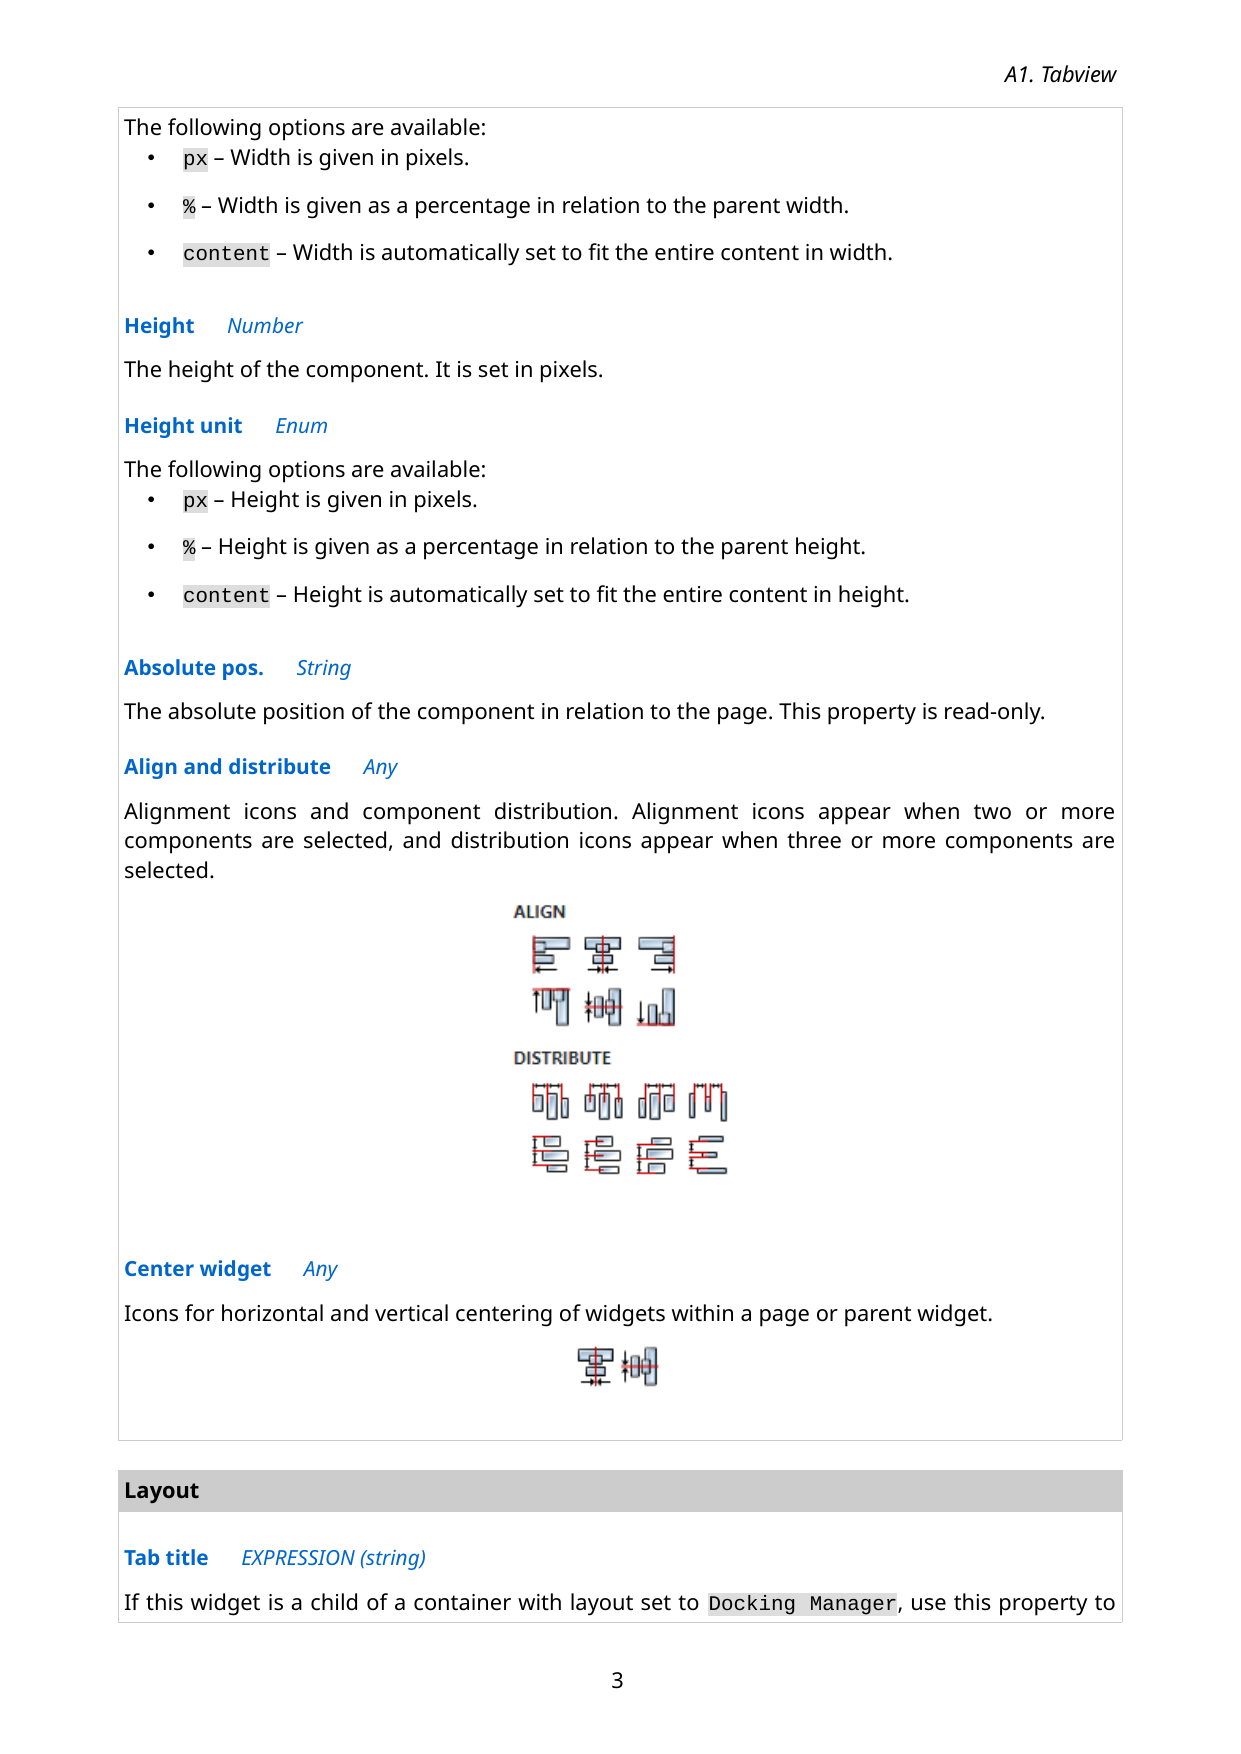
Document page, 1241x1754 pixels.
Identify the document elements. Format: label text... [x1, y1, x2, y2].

table_header Layout [119, 1471, 1122, 1511]
table_cell Tab title EXPRESSION (string) If this widget is a child of a container with layout set to Docking Manager, use this property to [119, 1512, 1122, 1622]
picture [490, 896, 750, 1187]
table_cell The following options are available: px – Width is given in pixels. % – Width is given as a percentage in relation to the parent width. content – Width is automatically set to fit the entire content in width. Height Number The height of the component. It is set in pixels. Height unit Enum The following options are available: px – Height is given in pixels. % – Height is given as a percentage in relation to the parent height. content – Height is automatically set to fit the entire content in height. Absolute pos. String The absolute position of the component in relation to the page. This property is read-only. Align and distribute Any Alignment icons and component distribution. Alignment icons appear when two or more components are selected, and distribution icons appear when three or more components are selected. Center widget Any Icons for horizontal and vertical centering of widgets within a page or parent widget. [119, 108, 1122, 1439]
picture [572, 1339, 668, 1393]
